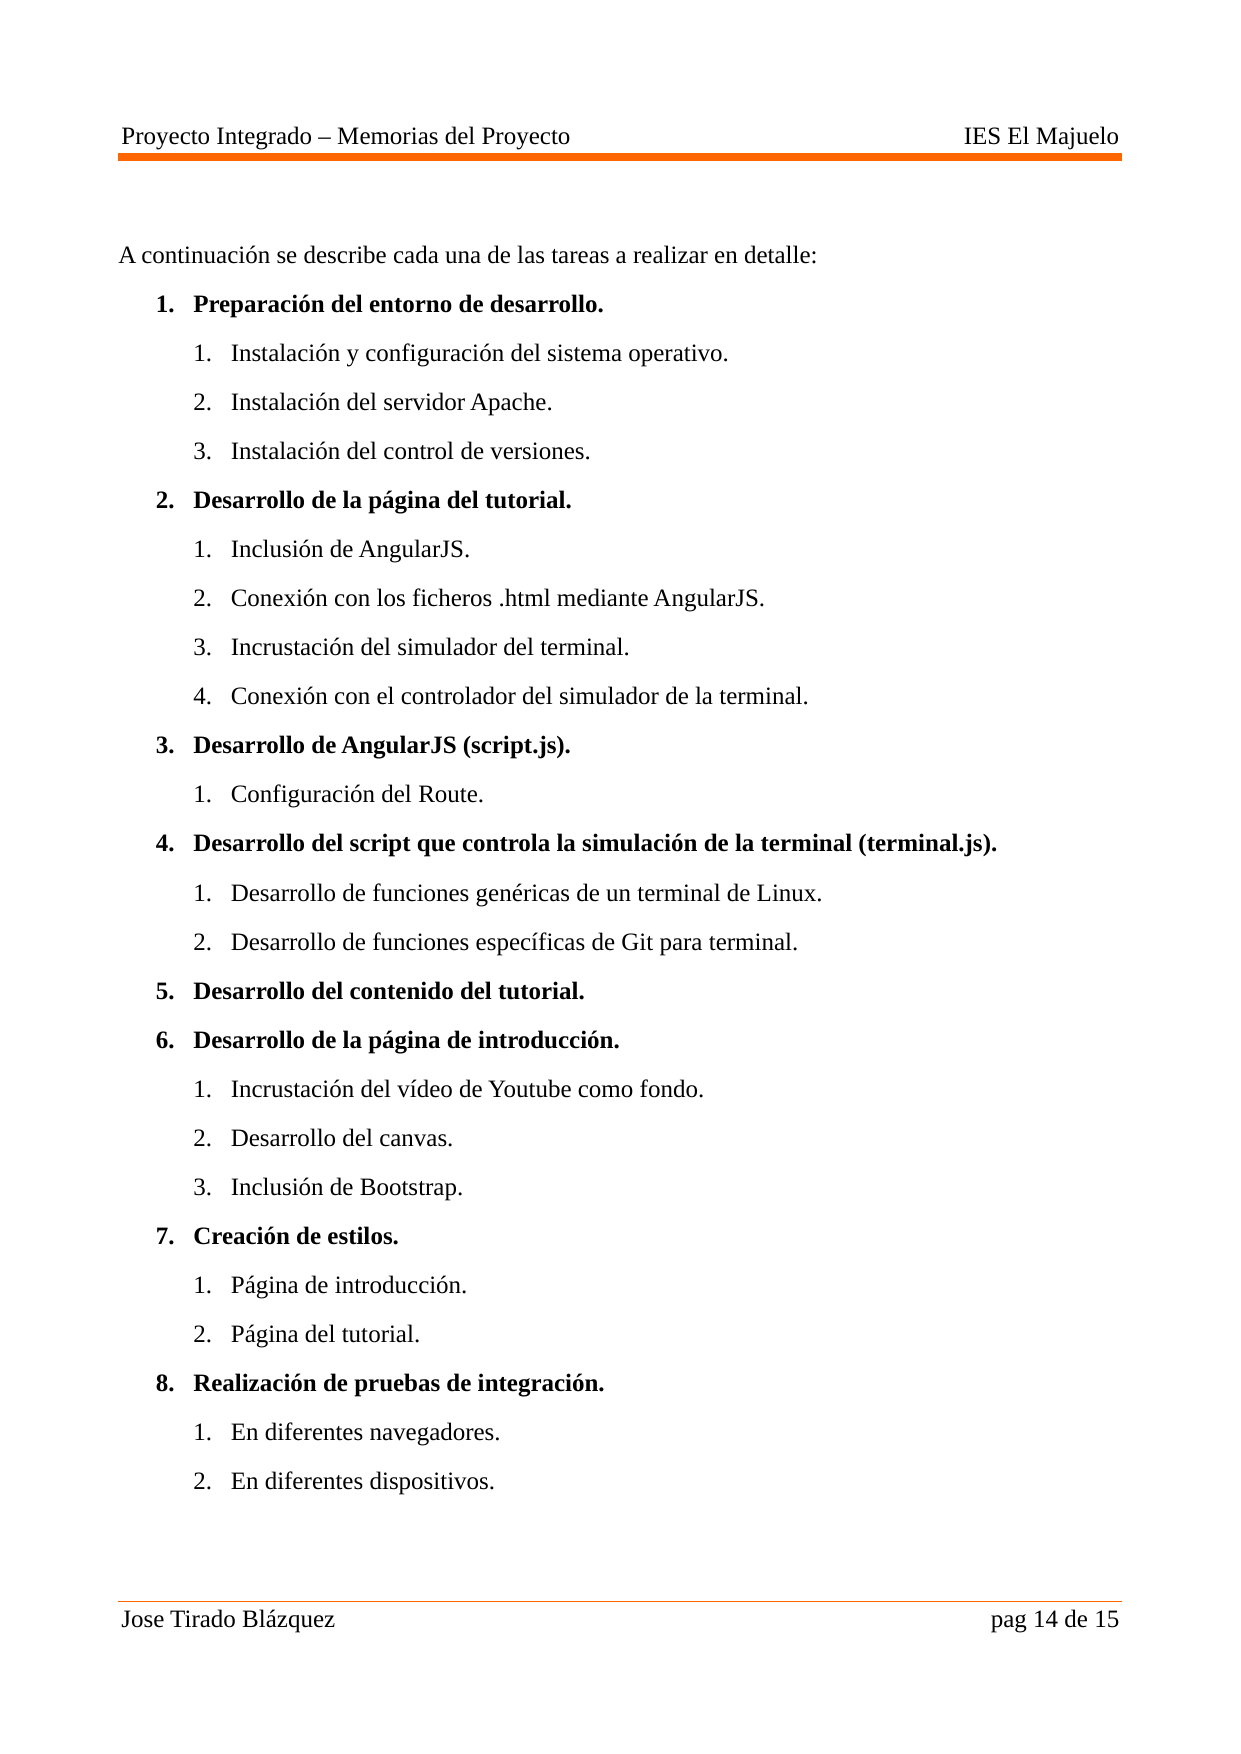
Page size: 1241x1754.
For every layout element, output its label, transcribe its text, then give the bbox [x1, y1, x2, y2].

text A continuación se describe cada una de las tareas a realizar en detalle: [118, 240, 1122, 268]
list Inclusión de AngularJS. [193, 534, 1122, 563]
list Página del tutorial. [193, 1319, 1122, 1348]
list Realización de pruebas de integración. [156, 1368, 1122, 1397]
list Instalación y configuración del sistema operativo. [193, 338, 1122, 367]
list Desarrollo de funciones específicas de Git para terminal. [193, 927, 1122, 955]
list Creación de estilos. [156, 1221, 1122, 1250]
list Inclusión de Bootstrap. [193, 1172, 1122, 1201]
list En diferentes dispositivos. [193, 1466, 1122, 1495]
list Instalación del servidor Apache. [193, 387, 1122, 416]
list Conexión con el controlador del simulador de la terminal. [193, 681, 1122, 710]
list Instalación del control de versiones. [193, 436, 1122, 465]
list Configuración del Route. [193, 779, 1122, 808]
list Página de introducción. [193, 1270, 1122, 1299]
list Desarrollo del canvas. [193, 1123, 1122, 1152]
list Incrustación del vídeo de Youtube como fondo. [193, 1074, 1122, 1103]
list Desarrollo de la página del tutorial. [156, 485, 1122, 514]
list Desarrollo del contenido del tutorial. [156, 976, 1122, 1004]
list Preparación del entorno de desarrollo. [156, 289, 1122, 318]
list Desarrollo del script que controla la simulación de la terminal (terminal.js). [156, 828, 1122, 857]
list Incrustación del simulador del terminal. [193, 632, 1122, 661]
list Desarrollo de funciones genéricas de un terminal de Linux. [193, 878, 1122, 906]
list Desarrollo de AngularJS (script.js). [156, 730, 1122, 759]
list Desarrollo de la página de introducción. [156, 1025, 1122, 1053]
list En diferentes navegadores. [193, 1417, 1122, 1446]
list Conexión con los ficheros .html mediante AngularJS. [193, 583, 1122, 612]
